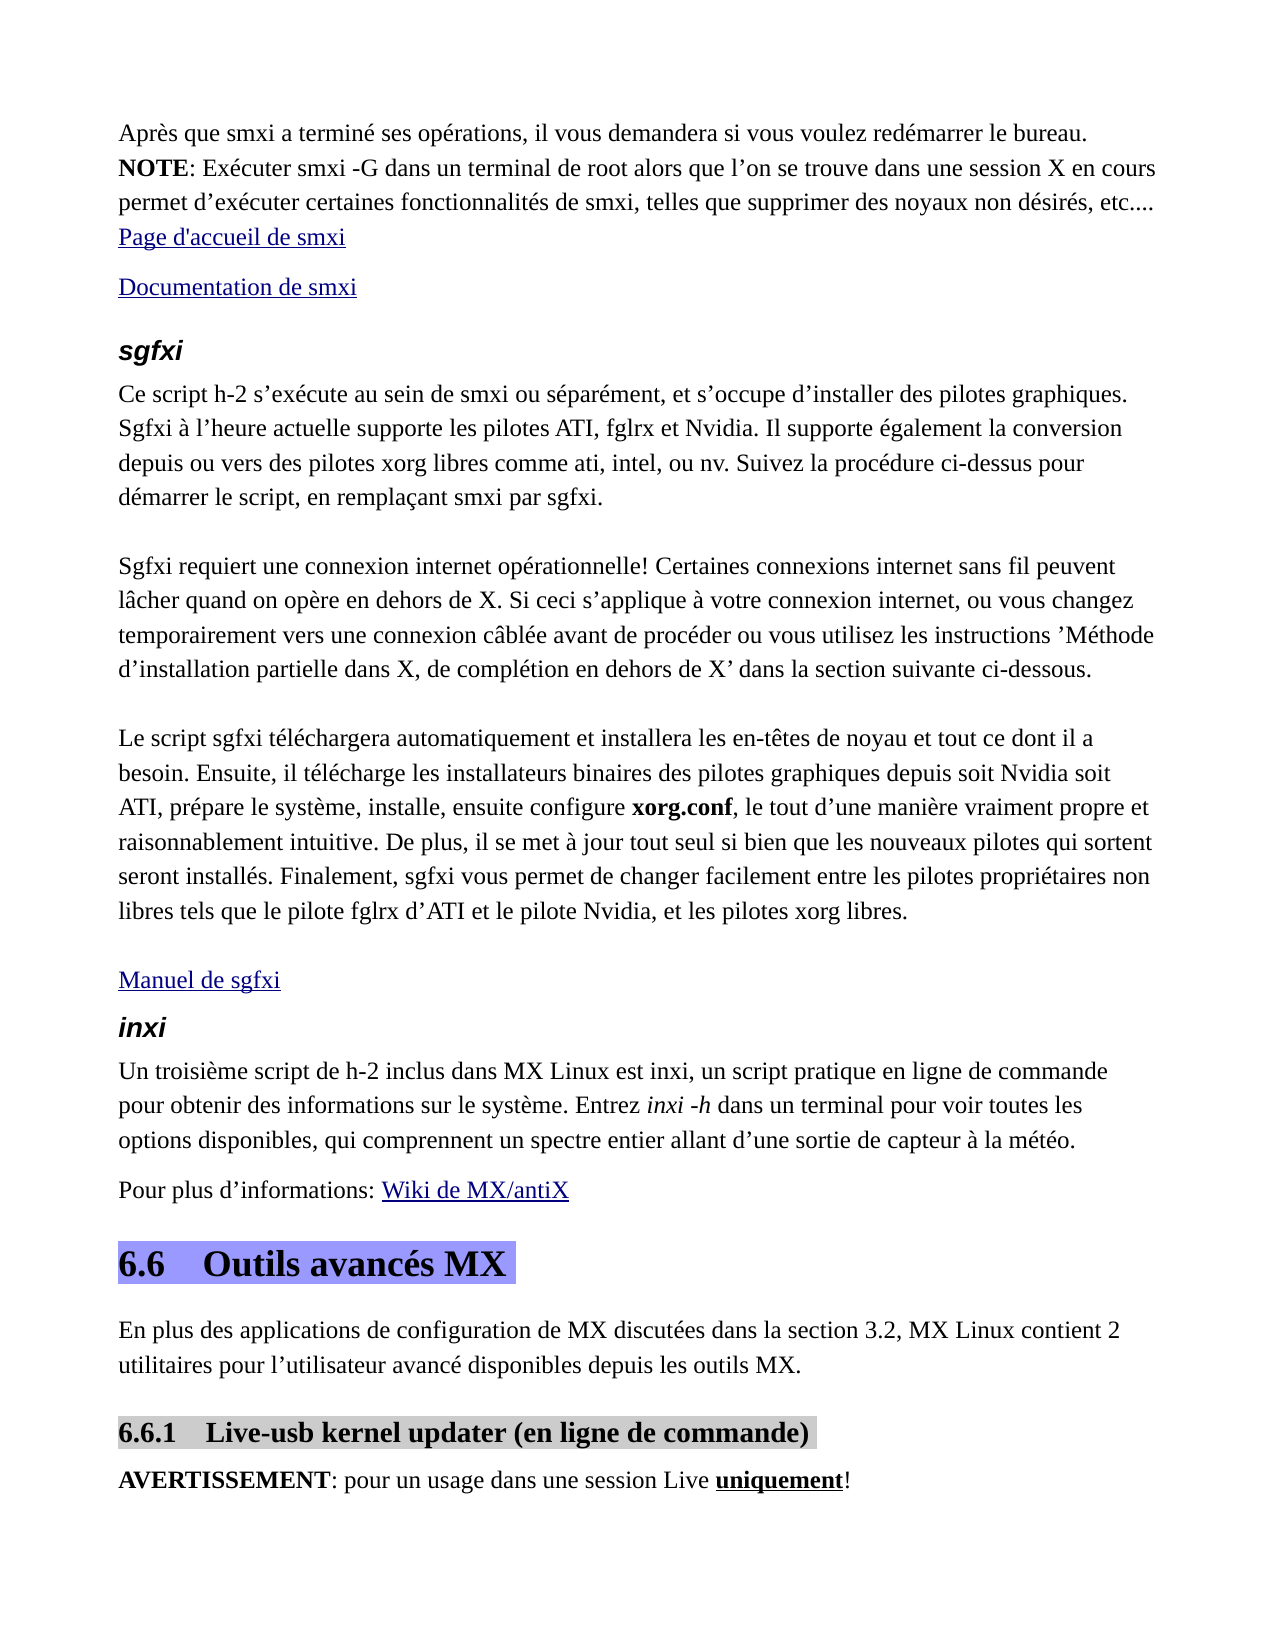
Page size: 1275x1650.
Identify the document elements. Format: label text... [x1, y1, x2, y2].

subtitle 6.6 Outils avancés MX [516, 1241, 1157, 1284]
text Sgfxi requiert une connexion internet opérationnelle! Certaines connexions internet sans fil peuvent lâcher quand on opère en dehors de X. Si ceci s’applique à votre connexion internet, ou vous changez temporairement vers une connexion câblée avant de procéder ou vous utilisez les instructions ’Méthode d’installation partielle dans X, de complétion en dehors de X’ dans la section suivante ci-dessous. [118, 551, 1157, 683]
text Pour plus d’informations: Wiki de MX/antiX [118, 1175, 1157, 1204]
text Après que smxi a terminé ses opérations, il vous demandera si vous voulez redémarrer le bureau. NOTE: Exécuter smxi -G dans un terminal de root alors que l’on se trouve dans une session X en cours permet d’exécuter certaines fonctionnalités de smxi, telles que supprimer des noyaux non désirés, etc.... [118, 118, 1157, 216]
subtitle 6.6.1 Live-usb kernel updater (en ligne de commande) [817, 1416, 1157, 1449]
text Page d'accueil de smxi [118, 222, 1157, 250]
subtitle sgfxi [118, 334, 1157, 366]
text Le script sgfxi téléchargera automatiquement et installera les en-têtes de noyau et tout ce dont il a besoin. Ensuite, il télécharge les installateurs binaires des pilotes graphiques depuis soit Nvidia soit ATI, prépare le système, installe, ensuite configure xorg.conf, le tout d’une manière vraiment propre et raisonnablement intuitive. De plus, il se met à jour tout seul si bien que les nouveaux pilotes qui sortent seront installés. Finalement, sgfxi vous permet de changer facilement entre les pilotes propriétaires non libres tels que le pilote fglrx d’ATI et le pilote Nvidia, et les pilotes xorg libres. [118, 723, 1157, 924]
text En plus des applications de configuration de MX discutées dans la section 3.2, MX Linux contient 2 utilitaires pour l’utilisateur avancé disponibles depuis les outils MX. [118, 1315, 1157, 1378]
subtitle inxi [118, 1012, 1157, 1044]
text Un troisième script de h-2 inclus dans MX Linux est inxi, un script pratique en ligne de commande pour obtenir des informations sur le système. Entrez inxi -h dans un terminal pour voir toutes les options disponibles, qui comprennent un spectre entier allant d’une sortie de capteur à la météo. [118, 1056, 1157, 1154]
text Documentation de smxi [118, 272, 1157, 300]
text Ce script h-2 s’exécute au sein de smxi ou séparément, et s’occupe d’installer des pilotes graphiques. Sgfxi à l’heure actuelle supporte les pilotes ATI, fglrx et Nvidia. Il supporte également la conversion depuis ou vers des pilotes xorg libres comme ati, intel, ou nv. Suivez la procédure ci-dessus pour démarrer le script, en remplaçant smxi par sgfxi. [118, 379, 1157, 511]
text AVERTISSEMENT: pour un usage dans une session Live uniquement! [118, 1465, 1157, 1493]
text Manuel de sgfxi [118, 965, 1157, 993]
